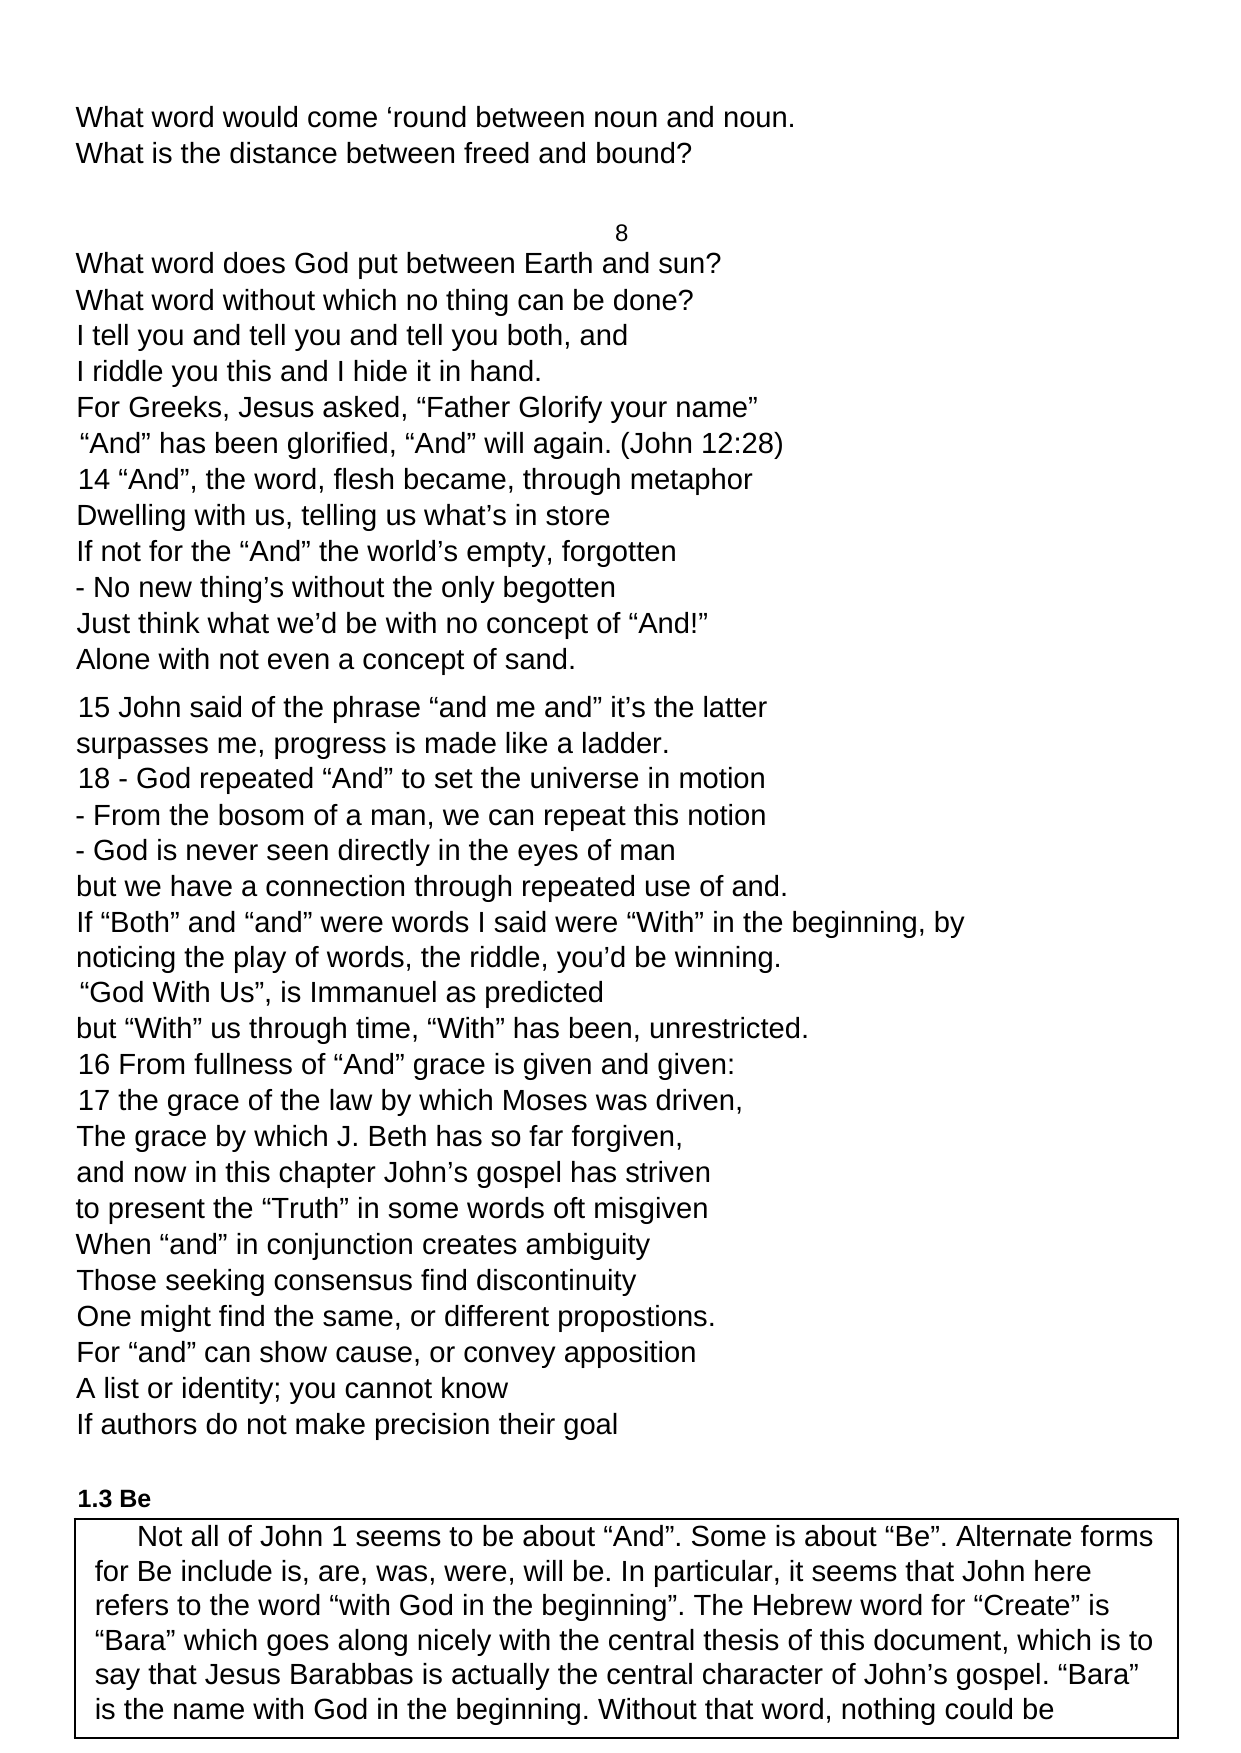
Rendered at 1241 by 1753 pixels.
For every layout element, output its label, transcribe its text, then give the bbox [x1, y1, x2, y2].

text but we have a connection through repeated use of and. [76, 869, 1178, 903]
table_header Not all of John 1 seems to be about “And”. Some is about “Be”. Alternate forms for Be include is, are, was, were, will be. In particular, it seems that John here refers to the word “with God in the beginning”. The Hebrew word for “Create” is “Bara” which goes along nicely with the central thesis of this document, which is to say that Jesus Barabbas is actually the central character of John’s gospel. “Bara” is the name with God in the beginning. Without that word, nothing could be [76, 1520, 1177, 1737]
text but “With” us through time, “With” has been, unrestricted. [76, 1011, 1178, 1045]
text A list or identity; you cannot know [76, 1371, 1178, 1404]
text Alone with not even a concept of sand. [76, 642, 1178, 675]
text For Greeks, Jesus asked, “Father Glorify your name” [76, 390, 1178, 424]
text 15 John said of the phrase “and me and” it’s the latter [78, 690, 1178, 723]
subtitle 1.3 Be [77, 1484, 1178, 1513]
text Those seeking consensus find discontinuity [76, 1263, 1178, 1296]
text surpasses me, progress is made like a ladder. [76, 726, 1178, 759]
text One might find the same, or different propostions. [76, 1299, 1178, 1332]
text - From the bosom of a man, we can repeat this notion [75, 797, 1178, 831]
text The grace by which J. Beth has so far forgiven, [76, 1119, 1178, 1153]
text I riddle you this and I hide it in hand. [76, 354, 1178, 388]
text to present the “Truth” in some words oft misgiven [75, 1191, 1178, 1224]
text and now in this chapter John’s gospel has striven [76, 1155, 1178, 1189]
text 17 the grace of the law by which Moses was driven, [78, 1083, 1178, 1117]
text What word without which no thing can be done? [75, 282, 1178, 316]
text “God With Us”, is Immanuel as predicted [79, 975, 1178, 1009]
text Just think what we’d be with no concept of “And!” [76, 606, 1178, 639]
text If “Both” and “and” were words I said were “With” in the beginning, by noticing the play of words, the riddle, you’d be winning. [76, 905, 971, 973]
text What is the distance between freed and bound? [75, 136, 1178, 170]
text Dwelling with us, telling us what’s in store [76, 498, 1178, 532]
text 18 - God repeated “And” to set the universe in motion [78, 762, 1178, 795]
text 16 From fullness of “And” grace is given and given: [78, 1047, 1178, 1081]
text If authors do not make precision their goal [76, 1407, 1178, 1440]
text 8 [615, 219, 1178, 247]
text What word does God put between Earth and sun? [75, 247, 1178, 280]
text For “and” can show cause, or convey apposition [76, 1335, 1178, 1368]
text If not for the “And” the world’s empty, forgotten [76, 534, 1178, 568]
text What word would come ‘round between noun and noun. [75, 100, 1178, 134]
text 14 “And”, the word, flesh became, through metaphor [78, 462, 1178, 496]
text “And” has been glorified, “And” will again. (John 12:28) [79, 426, 1178, 460]
text - God is never seen directly in the eyes of man [75, 833, 1178, 867]
text I tell you and tell you and tell you both, and [76, 318, 1178, 352]
text - No new thing’s without the only begotten [75, 570, 1178, 603]
text When “and” in conjunction creates ambiguity [75, 1227, 1178, 1261]
